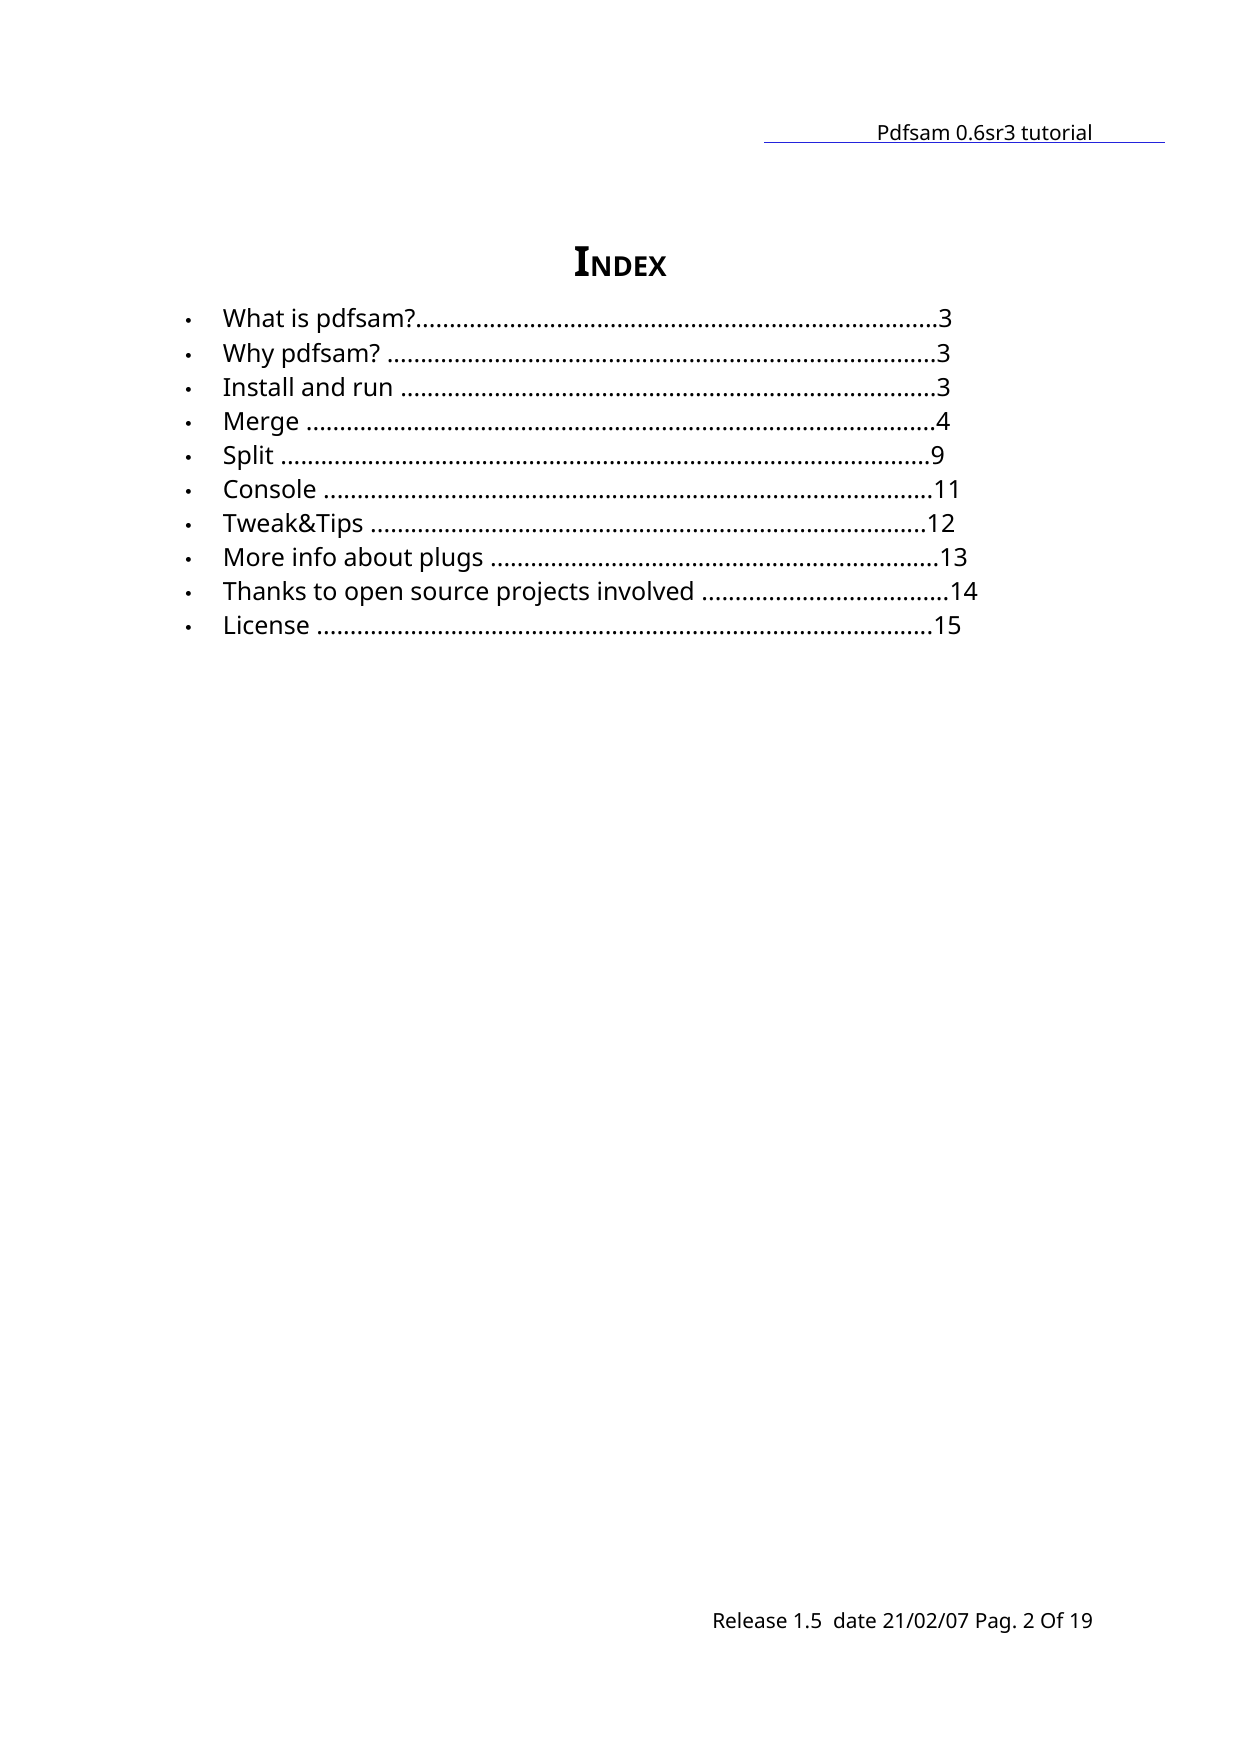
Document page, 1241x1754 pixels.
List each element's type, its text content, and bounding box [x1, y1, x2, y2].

list License ............................................................................................15 [185, 608, 1093, 642]
list Console ...........................................................................................11 [185, 471, 1093, 506]
list Why pdfsam? ..................................................................................3 [185, 335, 1093, 369]
list Tweak&Tips ...................................................................................12 [185, 506, 1093, 539]
list Thanks to open source projects involved .....................................14 [185, 574, 1093, 608]
list More info about plugs ...................................................................13 [185, 539, 1093, 574]
list Merge ..............................................................................................4 [185, 403, 1093, 437]
list What is pdfsam?..............................................................................3 [185, 301, 1093, 335]
list Install and run ................................................................................3 [185, 369, 1093, 403]
text Index [148, 232, 1093, 289]
list Split .................................................................................................9 [185, 437, 1093, 471]
